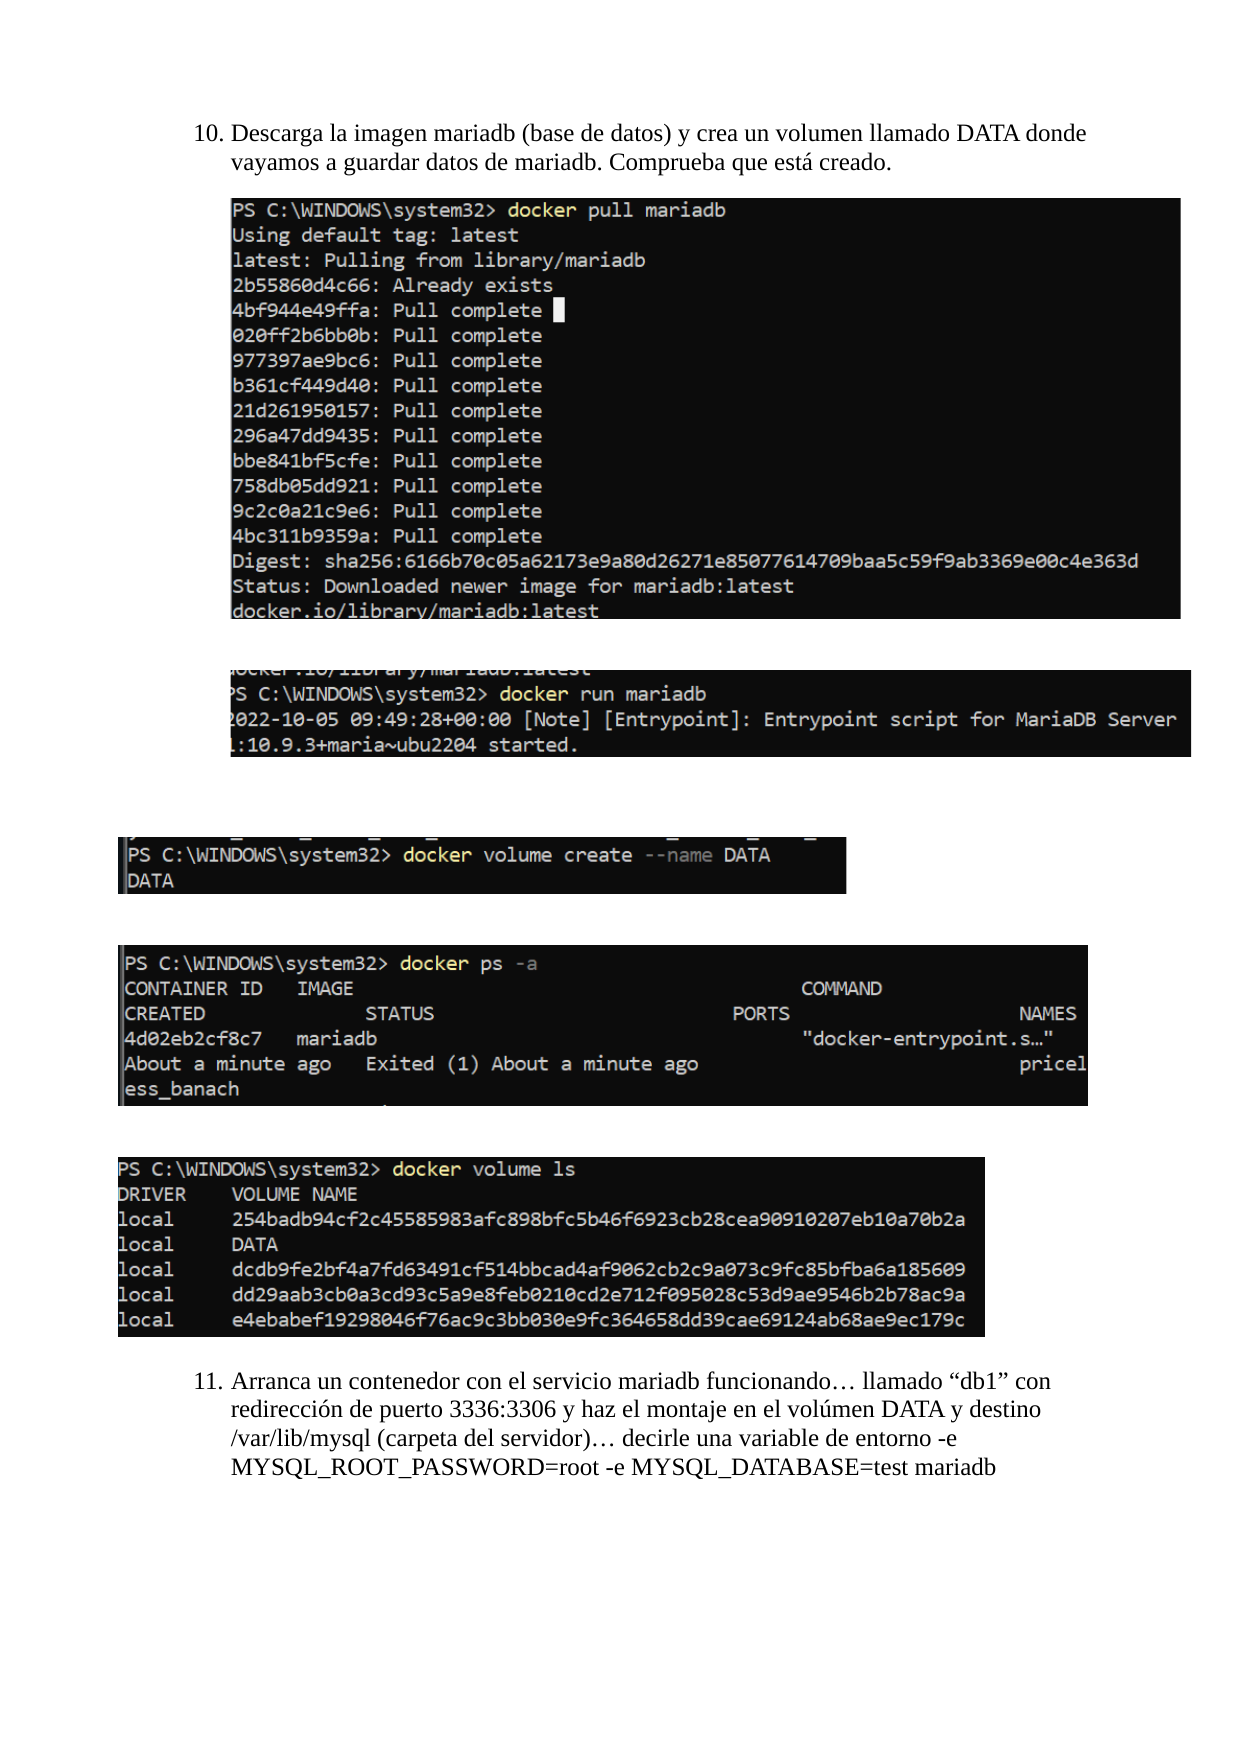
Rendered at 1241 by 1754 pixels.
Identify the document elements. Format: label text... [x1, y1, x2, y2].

list Descarga la imagen mariadb (base de datos) y crea un volumen llamado DATA donde vayamos a guardar datos de mariadb. Comprueba que está creado. [193, 118, 1122, 176]
list Arranca un contenedor con el servicio mariadb funcionando… llamado “db1” con redirección de puerto 3336:3306 y haz el montaje en el volúmen DATA y destino /var/lib/mysql (carpeta del servidor)… decirle una variable de entorno -e MYSQL_ROOT_PASSWORD=root -e MYSQL_DATABASE=test mariadb [193, 1366, 1122, 1481]
